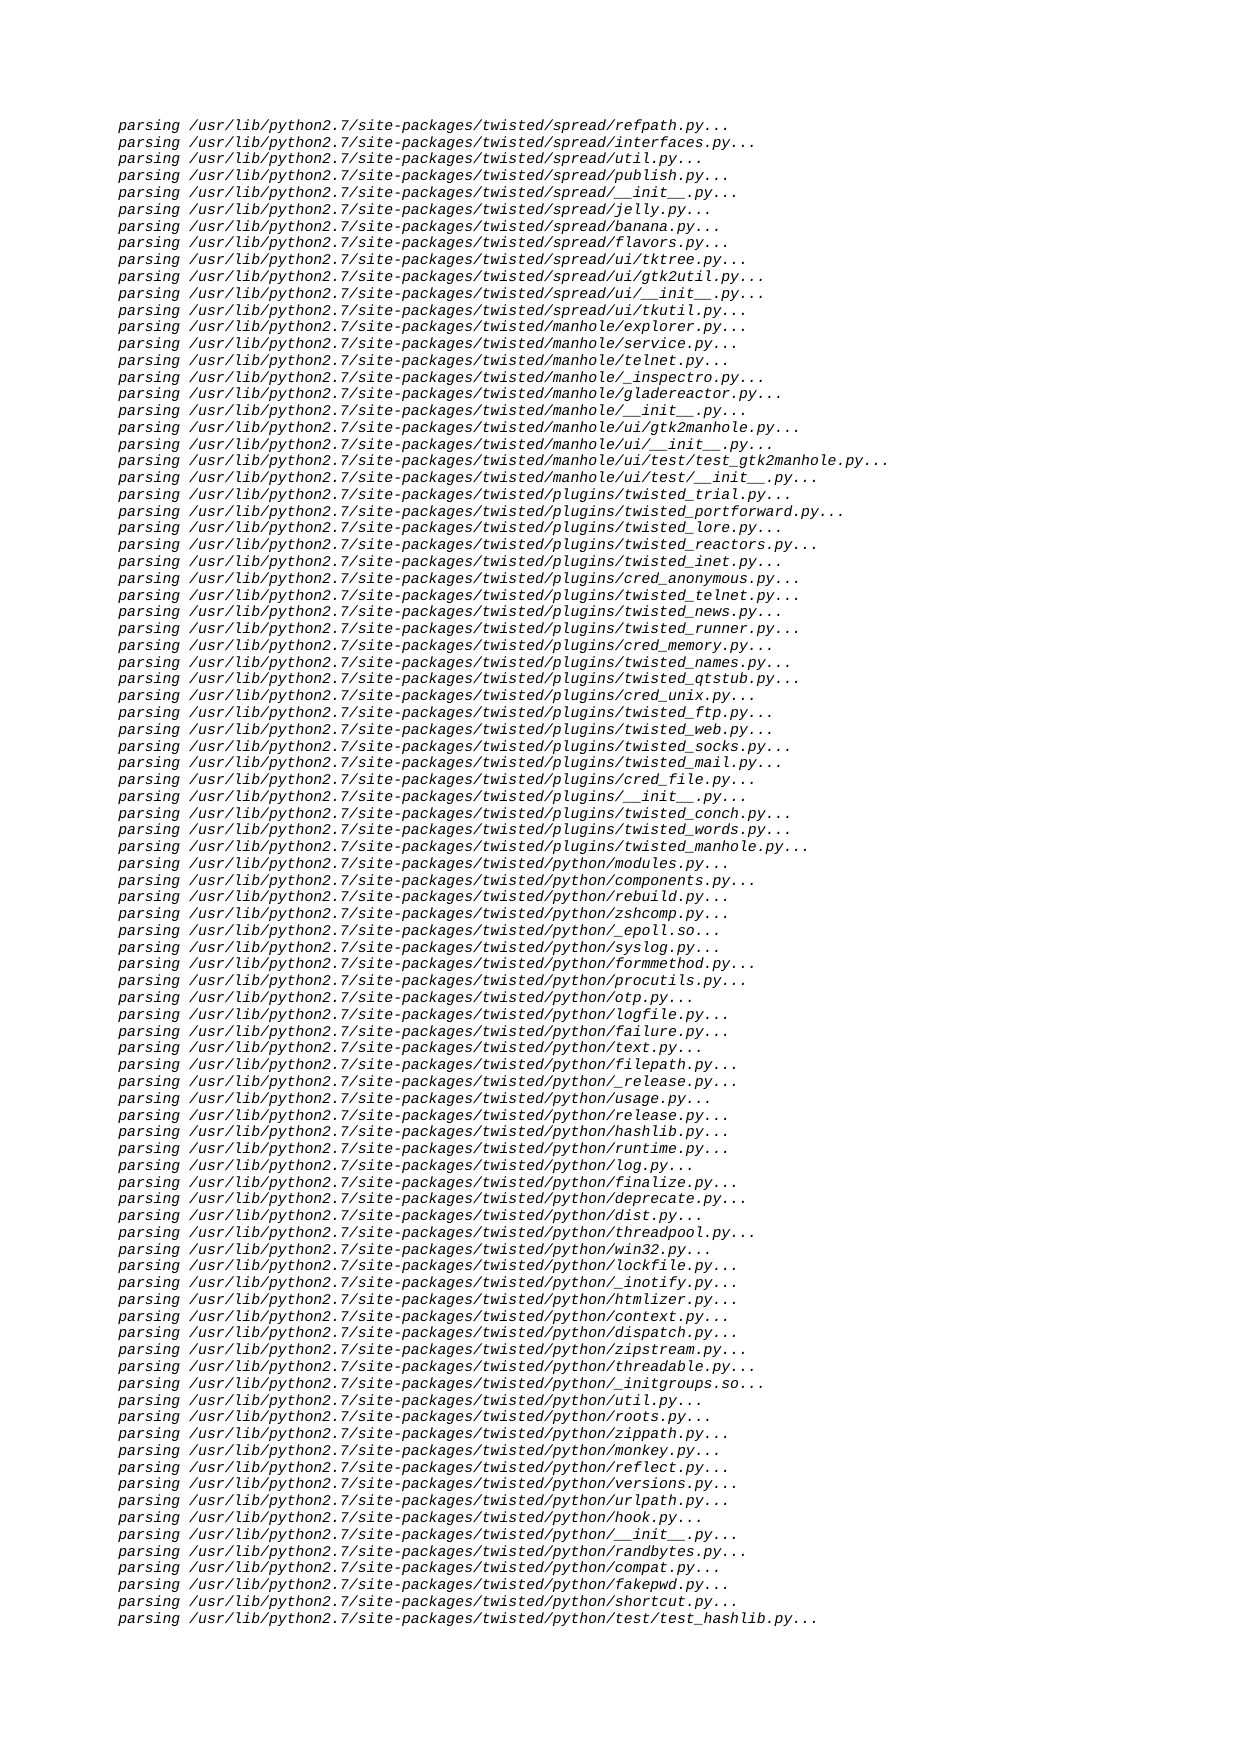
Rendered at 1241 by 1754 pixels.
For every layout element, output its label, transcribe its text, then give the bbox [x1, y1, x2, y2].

text parsing /usr/lib/python2.7/site-packages/twisted/plugins/twisted_lore.py... [118, 521, 1122, 537]
text parsing /usr/lib/python2.7/site-packages/twisted/python/text.py... [118, 1041, 1122, 1057]
text parsing /usr/lib/python2.7/site-packages/twisted/plugins/twisted_telnet.py... [118, 588, 1122, 604]
text parsing /usr/lib/python2.7/site-packages/twisted/plugins/twisted_portforward.py... [118, 504, 1122, 521]
text parsing /usr/lib/python2.7/site-packages/twisted/spread/refpath.py... [118, 118, 1122, 135]
text parsing /usr/lib/python2.7/site-packages/twisted/manhole/explorer.py... [118, 319, 1122, 336]
text parsing /usr/lib/python2.7/site-packages/twisted/python/hashlib.py... [118, 1124, 1122, 1141]
text parsing /usr/lib/python2.7/site-packages/twisted/python/_release.py... [118, 1074, 1122, 1091]
text parsing /usr/lib/python2.7/site-packages/twisted/python/test/test_hashlib.py... [118, 1611, 1122, 1627]
text parsing /usr/lib/python2.7/site-packages/twisted/python/filepath.py... [118, 1057, 1122, 1074]
text parsing /usr/lib/python2.7/site-packages/twisted/python/logfile.py... [118, 1007, 1122, 1024]
text parsing /usr/lib/python2.7/site-packages/twisted/plugins/cred_file.py... [118, 772, 1122, 789]
text parsing /usr/lib/python2.7/site-packages/twisted/manhole/service.py... [118, 336, 1122, 353]
text parsing /usr/lib/python2.7/site-packages/twisted/python/failure.py... [118, 1024, 1122, 1041]
text parsing /usr/lib/python2.7/site-packages/twisted/python/release.py... [118, 1108, 1122, 1124]
text parsing /usr/lib/python2.7/site-packages/twisted/plugins/twisted_runner.py... [118, 621, 1122, 638]
text parsing /usr/lib/python2.7/site-packages/twisted/python/hook.py... [118, 1510, 1122, 1527]
text parsing /usr/lib/python2.7/site-packages/twisted/python/log.py... [118, 1158, 1122, 1175]
text parsing /usr/lib/python2.7/site-packages/twisted/python/randbytes.py... [118, 1544, 1122, 1560]
text parsing /usr/lib/python2.7/site-packages/twisted/spread/ui/gtk2util.py... [118, 269, 1122, 286]
text parsing /usr/lib/python2.7/site-packages/twisted/python/monkey.py... [118, 1443, 1122, 1460]
text parsing /usr/lib/python2.7/site-packages/twisted/plugins/twisted_ftp.py... [118, 705, 1122, 722]
text parsing /usr/lib/python2.7/site-packages/twisted/python/lockfile.py... [118, 1258, 1122, 1275]
text parsing /usr/lib/python2.7/site-packages/twisted/python/compat.py... [118, 1560, 1122, 1577]
text parsing /usr/lib/python2.7/site-packages/twisted/plugins/twisted_conch.py... [118, 806, 1122, 822]
text parsing /usr/lib/python2.7/site-packages/twisted/python/dispatch.py... [118, 1326, 1122, 1342]
text parsing /usr/lib/python2.7/site-packages/twisted/python/formmethod.py... [118, 957, 1122, 973]
text parsing /usr/lib/python2.7/site-packages/twisted/plugins/twisted_qtstub.py... [118, 672, 1122, 688]
text parsing /usr/lib/python2.7/site-packages/twisted/python/win32.py... [118, 1242, 1122, 1258]
text parsing /usr/lib/python2.7/site-packages/twisted/python/__init__.py... [118, 1527, 1122, 1544]
text parsing /usr/lib/python2.7/site-packages/twisted/python/procutils.py... [118, 973, 1122, 990]
text parsing /usr/lib/python2.7/site-packages/twisted/plugins/twisted_mail.py... [118, 755, 1122, 772]
text parsing /usr/lib/python2.7/site-packages/twisted/plugins/cred_memory.py... [118, 638, 1122, 655]
text parsing /usr/lib/python2.7/site-packages/twisted/python/_inotify.py... [118, 1275, 1122, 1292]
text parsing /usr/lib/python2.7/site-packages/twisted/plugins/twisted_reactors.py... [118, 537, 1122, 554]
text parsing /usr/lib/python2.7/site-packages/twisted/manhole/telnet.py... [118, 353, 1122, 370]
text parsing /usr/lib/python2.7/site-packages/twisted/manhole/_inspectro.py... [118, 370, 1122, 386]
text parsing /usr/lib/python2.7/site-packages/twisted/spread/jelly.py... [118, 202, 1122, 219]
text parsing /usr/lib/python2.7/site-packages/twisted/manhole/ui/gtk2manhole.py... [118, 420, 1122, 437]
text parsing /usr/lib/python2.7/site-packages/twisted/plugins/__init__.py... [118, 789, 1122, 806]
text parsing /usr/lib/python2.7/site-packages/twisted/plugins/cred_unix.py... [118, 688, 1122, 705]
text parsing /usr/lib/python2.7/site-packages/twisted/spread/ui/__init__.py... [118, 286, 1122, 303]
text parsing /usr/lib/python2.7/site-packages/twisted/plugins/twisted_names.py... [118, 655, 1122, 672]
text parsing /usr/lib/python2.7/site-packages/twisted/plugins/twisted_news.py... [118, 604, 1122, 621]
text parsing /usr/lib/python2.7/site-packages/twisted/python/deprecate.py... [118, 1191, 1122, 1208]
text parsing /usr/lib/python2.7/site-packages/twisted/spread/ui/tkutil.py... [118, 303, 1122, 319]
text parsing /usr/lib/python2.7/site-packages/twisted/manhole/ui/test/test_gtk2manhole.py... [118, 453, 1122, 470]
text parsing /usr/lib/python2.7/site-packages/twisted/plugins/cred_anonymous.py... [118, 571, 1122, 588]
text parsing /usr/lib/python2.7/site-packages/twisted/plugins/twisted_trial.py... [118, 487, 1122, 504]
text parsing /usr/lib/python2.7/site-packages/twisted/python/otp.py... [118, 990, 1122, 1007]
text parsing /usr/lib/python2.7/site-packages/twisted/python/components.py... [118, 873, 1122, 889]
text parsing /usr/lib/python2.7/site-packages/twisted/plugins/twisted_inet.py... [118, 554, 1122, 571]
text parsing /usr/lib/python2.7/site-packages/twisted/python/threadable.py... [118, 1359, 1122, 1376]
text parsing /usr/lib/python2.7/site-packages/twisted/python/versions.py... [118, 1477, 1122, 1493]
text parsing /usr/lib/python2.7/site-packages/twisted/plugins/twisted_words.py... [118, 822, 1122, 839]
text parsing /usr/lib/python2.7/site-packages/twisted/spread/util.py... [118, 152, 1122, 168]
text parsing /usr/lib/python2.7/site-packages/twisted/spread/flavors.py... [118, 236, 1122, 252]
text parsing /usr/lib/python2.7/site-packages/twisted/manhole/gladereactor.py... [118, 386, 1122, 403]
text parsing /usr/lib/python2.7/site-packages/twisted/spread/__init__.py... [118, 185, 1122, 202]
text parsing /usr/lib/python2.7/site-packages/twisted/python/roots.py... [118, 1409, 1122, 1426]
text parsing /usr/lib/python2.7/site-packages/twisted/python/modules.py... [118, 856, 1122, 873]
text parsing /usr/lib/python2.7/site-packages/twisted/manhole/ui/__init__.py... [118, 437, 1122, 453]
text parsing /usr/lib/python2.7/site-packages/twisted/manhole/__init__.py... [118, 403, 1122, 420]
text parsing /usr/lib/python2.7/site-packages/twisted/python/reflect.py... [118, 1460, 1122, 1477]
text parsing /usr/lib/python2.7/site-packages/twisted/python/syslog.py... [118, 940, 1122, 957]
text parsing /usr/lib/python2.7/site-packages/twisted/python/finalize.py... [118, 1175, 1122, 1191]
text parsing /usr/lib/python2.7/site-packages/twisted/python/context.py... [118, 1309, 1122, 1326]
text parsing /usr/lib/python2.7/site-packages/twisted/python/threadpool.py... [118, 1225, 1122, 1242]
text parsing /usr/lib/python2.7/site-packages/twisted/spread/ui/tktree.py... [118, 252, 1122, 269]
text parsing /usr/lib/python2.7/site-packages/twisted/python/util.py... [118, 1393, 1122, 1409]
text parsing /usr/lib/python2.7/site-packages/twisted/plugins/twisted_socks.py... [118, 739, 1122, 755]
text parsing /usr/lib/python2.7/site-packages/twisted/python/_epoll.so... [118, 923, 1122, 940]
text parsing /usr/lib/python2.7/site-packages/twisted/python/shortcut.py... [118, 1594, 1122, 1611]
text parsing /usr/lib/python2.7/site-packages/twisted/python/fakepwd.py... [118, 1577, 1122, 1594]
text parsing /usr/lib/python2.7/site-packages/twisted/python/htmlizer.py... [118, 1292, 1122, 1309]
text parsing /usr/lib/python2.7/site-packages/twisted/python/urlpath.py... [118, 1493, 1122, 1510]
text parsing /usr/lib/python2.7/site-packages/twisted/python/rebuild.py... [118, 889, 1122, 906]
text parsing /usr/lib/python2.7/site-packages/twisted/spread/interfaces.py... [118, 135, 1122, 152]
text parsing /usr/lib/python2.7/site-packages/twisted/plugins/twisted_web.py... [118, 722, 1122, 739]
text parsing /usr/lib/python2.7/site-packages/twisted/python/zipstream.py... [118, 1342, 1122, 1359]
text parsing /usr/lib/python2.7/site-packages/twisted/python/runtime.py... [118, 1141, 1122, 1158]
text parsing /usr/lib/python2.7/site-packages/twisted/spread/publish.py... [118, 168, 1122, 185]
text parsing /usr/lib/python2.7/site-packages/twisted/python/zippath.py... [118, 1426, 1122, 1443]
text parsing /usr/lib/python2.7/site-packages/twisted/python/dist.py... [118, 1208, 1122, 1225]
text parsing /usr/lib/python2.7/site-packages/twisted/spread/banana.py... [118, 219, 1122, 236]
text parsing /usr/lib/python2.7/site-packages/twisted/python/usage.py... [118, 1091, 1122, 1108]
text parsing /usr/lib/python2.7/site-packages/twisted/python/_initgroups.so... [118, 1376, 1122, 1393]
text parsing /usr/lib/python2.7/site-packages/twisted/python/zshcomp.py... [118, 906, 1122, 923]
text parsing /usr/lib/python2.7/site-packages/twisted/plugins/twisted_manhole.py... [118, 839, 1122, 856]
text parsing /usr/lib/python2.7/site-packages/twisted/manhole/ui/test/__init__.py... [118, 470, 1122, 487]
